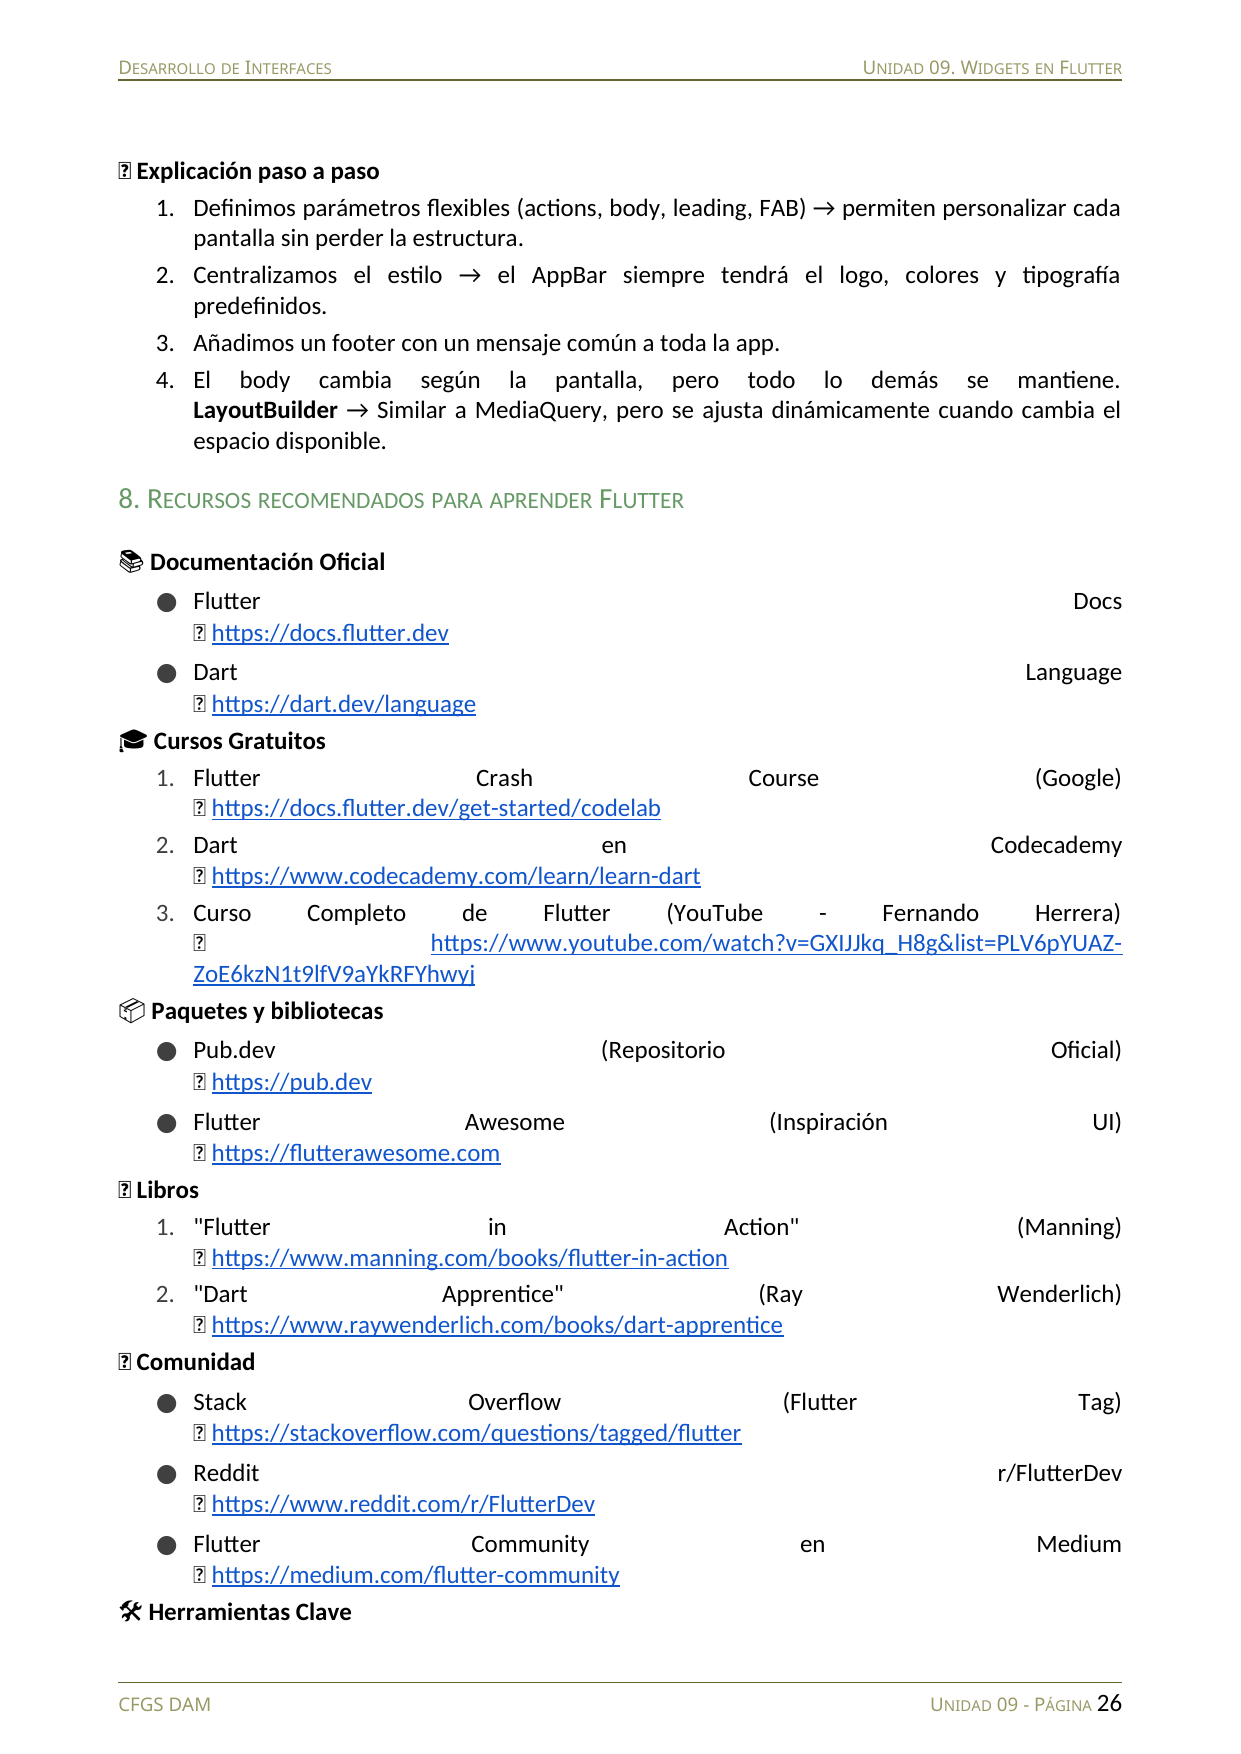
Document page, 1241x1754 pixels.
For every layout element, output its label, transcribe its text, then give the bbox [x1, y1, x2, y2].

list El body cambia según la pantalla, pero todo lo demás se mantiene. LayoutBuilder → Similar a MediaQuery, pero se ajusta dinámicamente cuando cambia el espacio disponible. [156, 364, 1122, 456]
text 🎓 Cursos Gratuitos [118, 725, 1122, 756]
list Flutter Crash Course (Google) 🔗 https://docs.flutter.dev/get-started/codelab [156, 762, 1122, 823]
list Definimos parámetros flexibles (actions, body, leading, FAB) → permiten personalizar cada pantalla sin perder la estructura. [156, 192, 1122, 253]
text 🛠️ Herramientas Clave [118, 1596, 1122, 1627]
list "Dart Apprentice" (Ray Wenderlich) 🔗 https://www.raywenderlich.com/books/dart-apprentice [156, 1279, 1122, 1340]
list "Flutter in Action" (Manning) 🔗 https://www.manning.com/books/flutter-in-action [156, 1211, 1122, 1272]
list Añadimos un footer con un mensaje común a toda la app. [156, 327, 1122, 357]
text 💬 Comunidad [118, 1346, 1122, 1377]
list Flutter Awesome (Inspiración UI) 🔗 https://flutterawesome.com [156, 1103, 1122, 1168]
list Dart Language 🔗 https://dart.dev/language [156, 654, 1122, 719]
list Flutter Docs 🔗 https://docs.flutter.dev [156, 583, 1122, 648]
list Reddit r/FlutterDev 🔗 https://www.reddit.com/r/FlutterDev [156, 1454, 1122, 1519]
text 📦 Paquetes y bibliotecas [118, 995, 1122, 1026]
list Curso Completo de Flutter (YouTube - Fernando Herrera) 🔗 https://www.youtube.com/watch?v=GXIJJkq_H8g&list=PLV6pYUAZ-ZoE6kzN1t9lfV9aYkRFYhwyj [156, 897, 1122, 989]
text 📚 Documentación Oficial [118, 546, 1122, 577]
text 📌 Libros [118, 1174, 1122, 1205]
list Stack Overflow (Flutter Tag) 🔗 https://stackoverflow.com/questions/tagged/flutter [156, 1383, 1122, 1448]
subtitle 8. Recursos recomendados para aprender Flutter [118, 480, 1122, 516]
text 🔹 Explicación paso a paso [118, 155, 1122, 186]
list Pub.dev (Repositorio Oficial) 🔗 https://pub.dev [156, 1032, 1122, 1097]
list Centralizamos el estilo → el AppBar siempre tendrá el logo, colores y tipografía predefinidos. [156, 259, 1122, 321]
list Dart en Codecademy 🔗 https://www.codecademy.com/learn/learn-dart [156, 829, 1122, 891]
list Flutter Community en Medium 🔗 https://medium.com/flutter-community [156, 1525, 1122, 1590]
